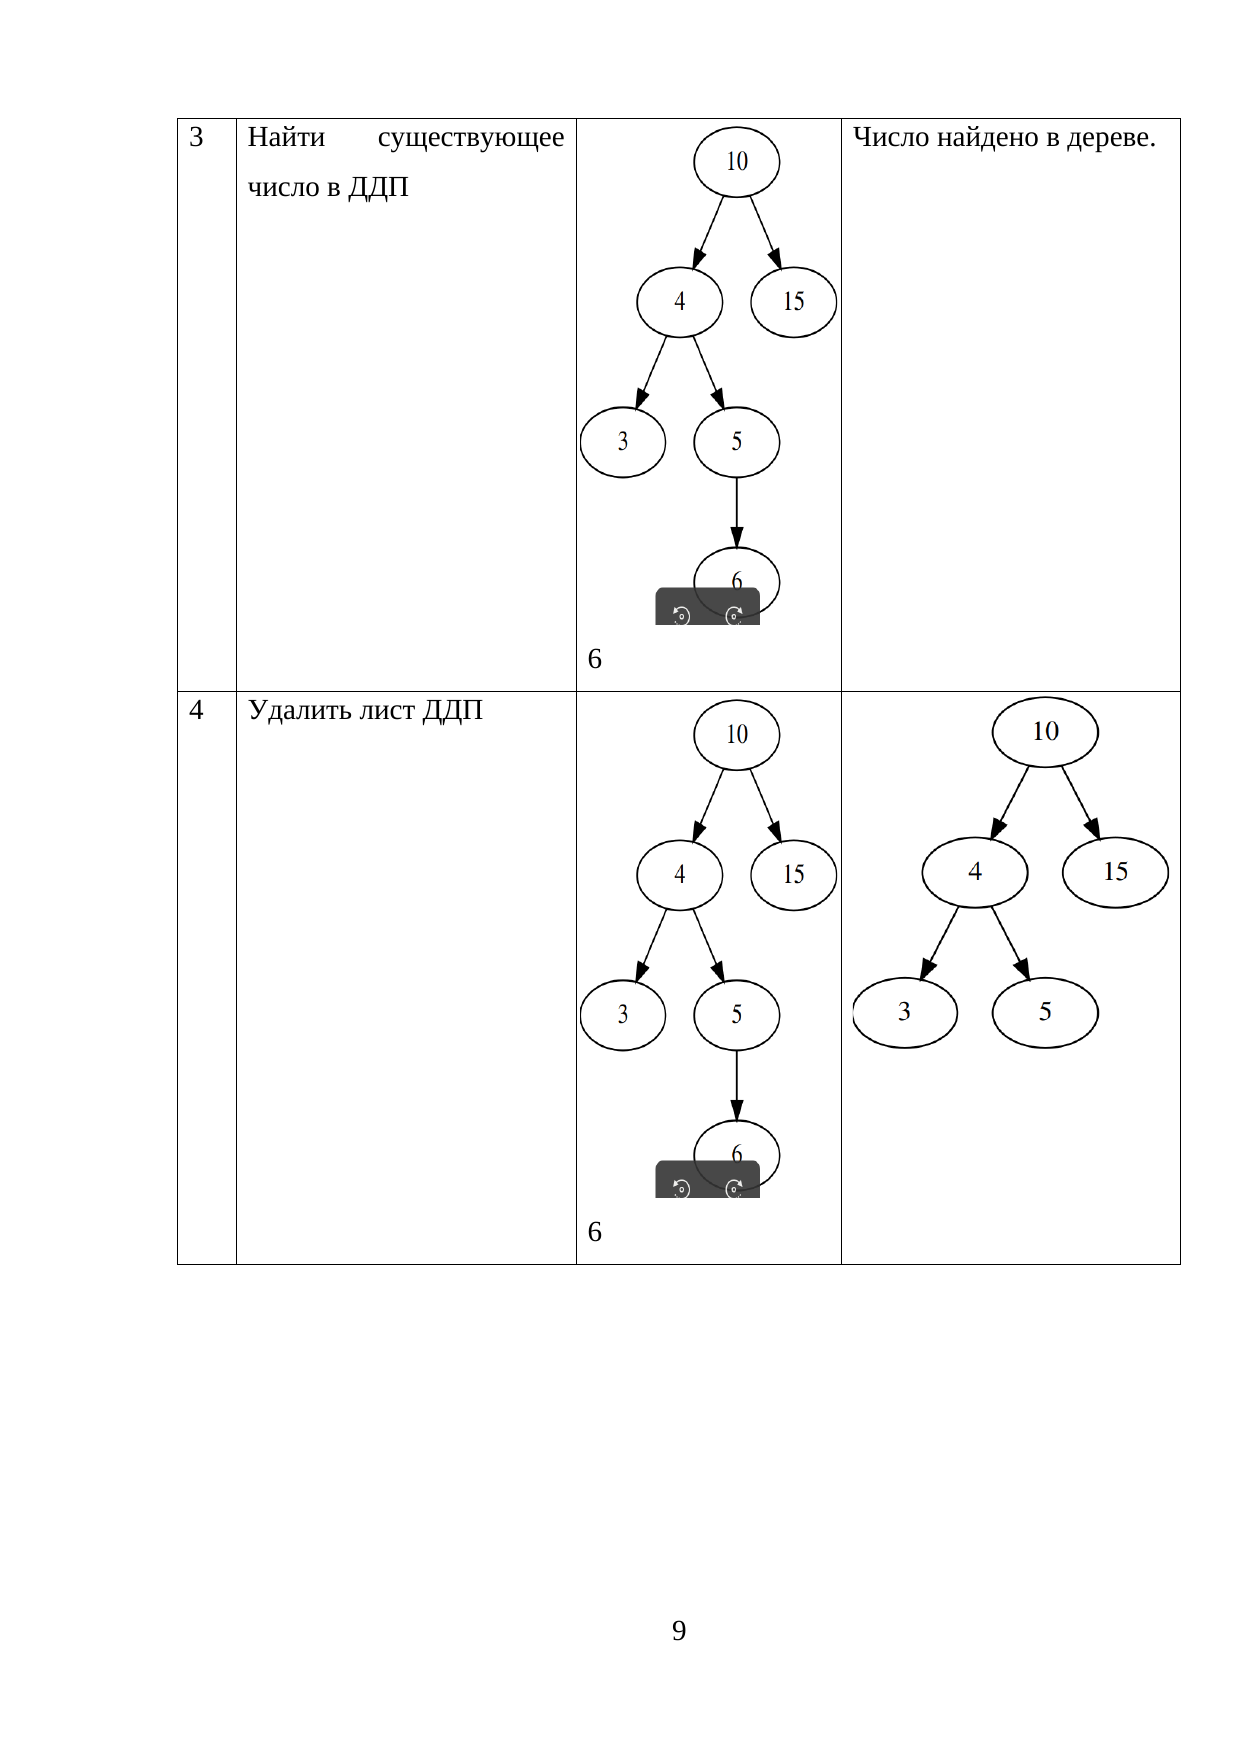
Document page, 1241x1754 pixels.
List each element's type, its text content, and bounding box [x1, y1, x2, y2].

picture [580, 119, 838, 625]
table_cell 3 [178, 119, 236, 691]
table_cell 6 [577, 692, 841, 1264]
table_cell 6 [577, 119, 841, 691]
table_cell Найти существующее число в ДДП [237, 119, 576, 691]
table_cell [842, 692, 1180, 1264]
picture [580, 692, 838, 1198]
table_cell Число найдено в дереве. [842, 119, 1180, 691]
table_cell Удалить лист ДДП [237, 692, 576, 1264]
table_cell 4 [178, 692, 236, 1264]
picture [852, 692, 1170, 1054]
